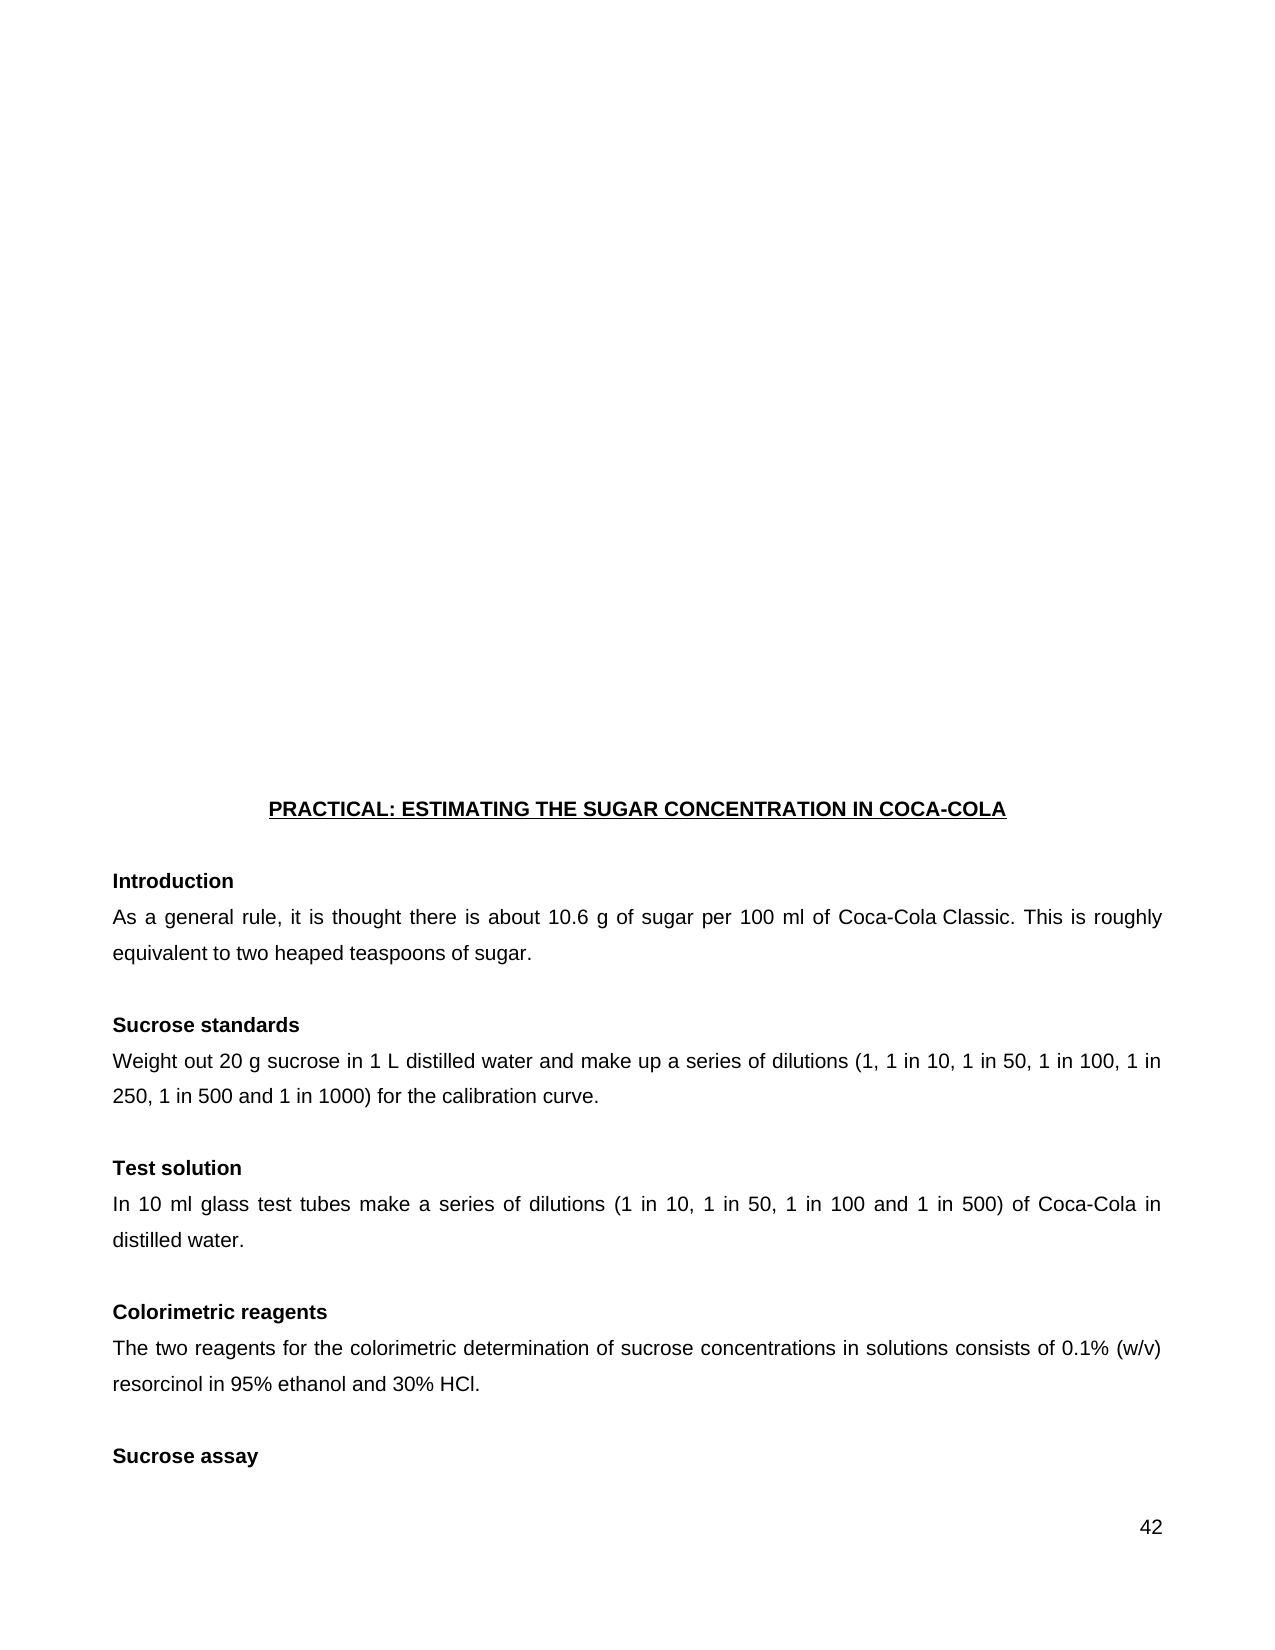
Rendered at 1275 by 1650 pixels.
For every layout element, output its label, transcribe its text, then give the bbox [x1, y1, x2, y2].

text Weight out 20 g sucrose in 1 L distilled water and make up a series of dilutions (1, 1 in 10, 1 in 50, 1 in 100, 1 in 250, 1 in 500 and 1 in 1000) for the calibration curve. [112, 1048, 1162, 1108]
text Sucrose standards [112, 1012, 1162, 1036]
text As a general rule, it is thought there is about 10.6 g of sugar per 100 ml of Coca-Cola Classic. This is roughly equivalent to two heaped teaspoons of sugar. [112, 905, 1162, 964]
text Colorimetric reagents [112, 1300, 1162, 1324]
text Introduction [112, 869, 1162, 893]
text Sucrose assay [112, 1444, 1162, 1468]
text Test solution [112, 1156, 1162, 1180]
text The two reagents for the colorimetric determination of sucrose concentrations in solutions consists of 0.1% (w/v) resorcinol in 95% ethanol and 30% HCl. [112, 1336, 1162, 1396]
text PRACTICAL: ESTIMATING THE SUGAR CONCENTRATION IN COCA-COLA [112, 797, 1162, 821]
text In 10 ml glass test tubes make a series of dilutions (1 in 10, 1 in 50, 1 in 100 and 1 in 500) of Coca-Cola in distilled water. [112, 1192, 1162, 1252]
